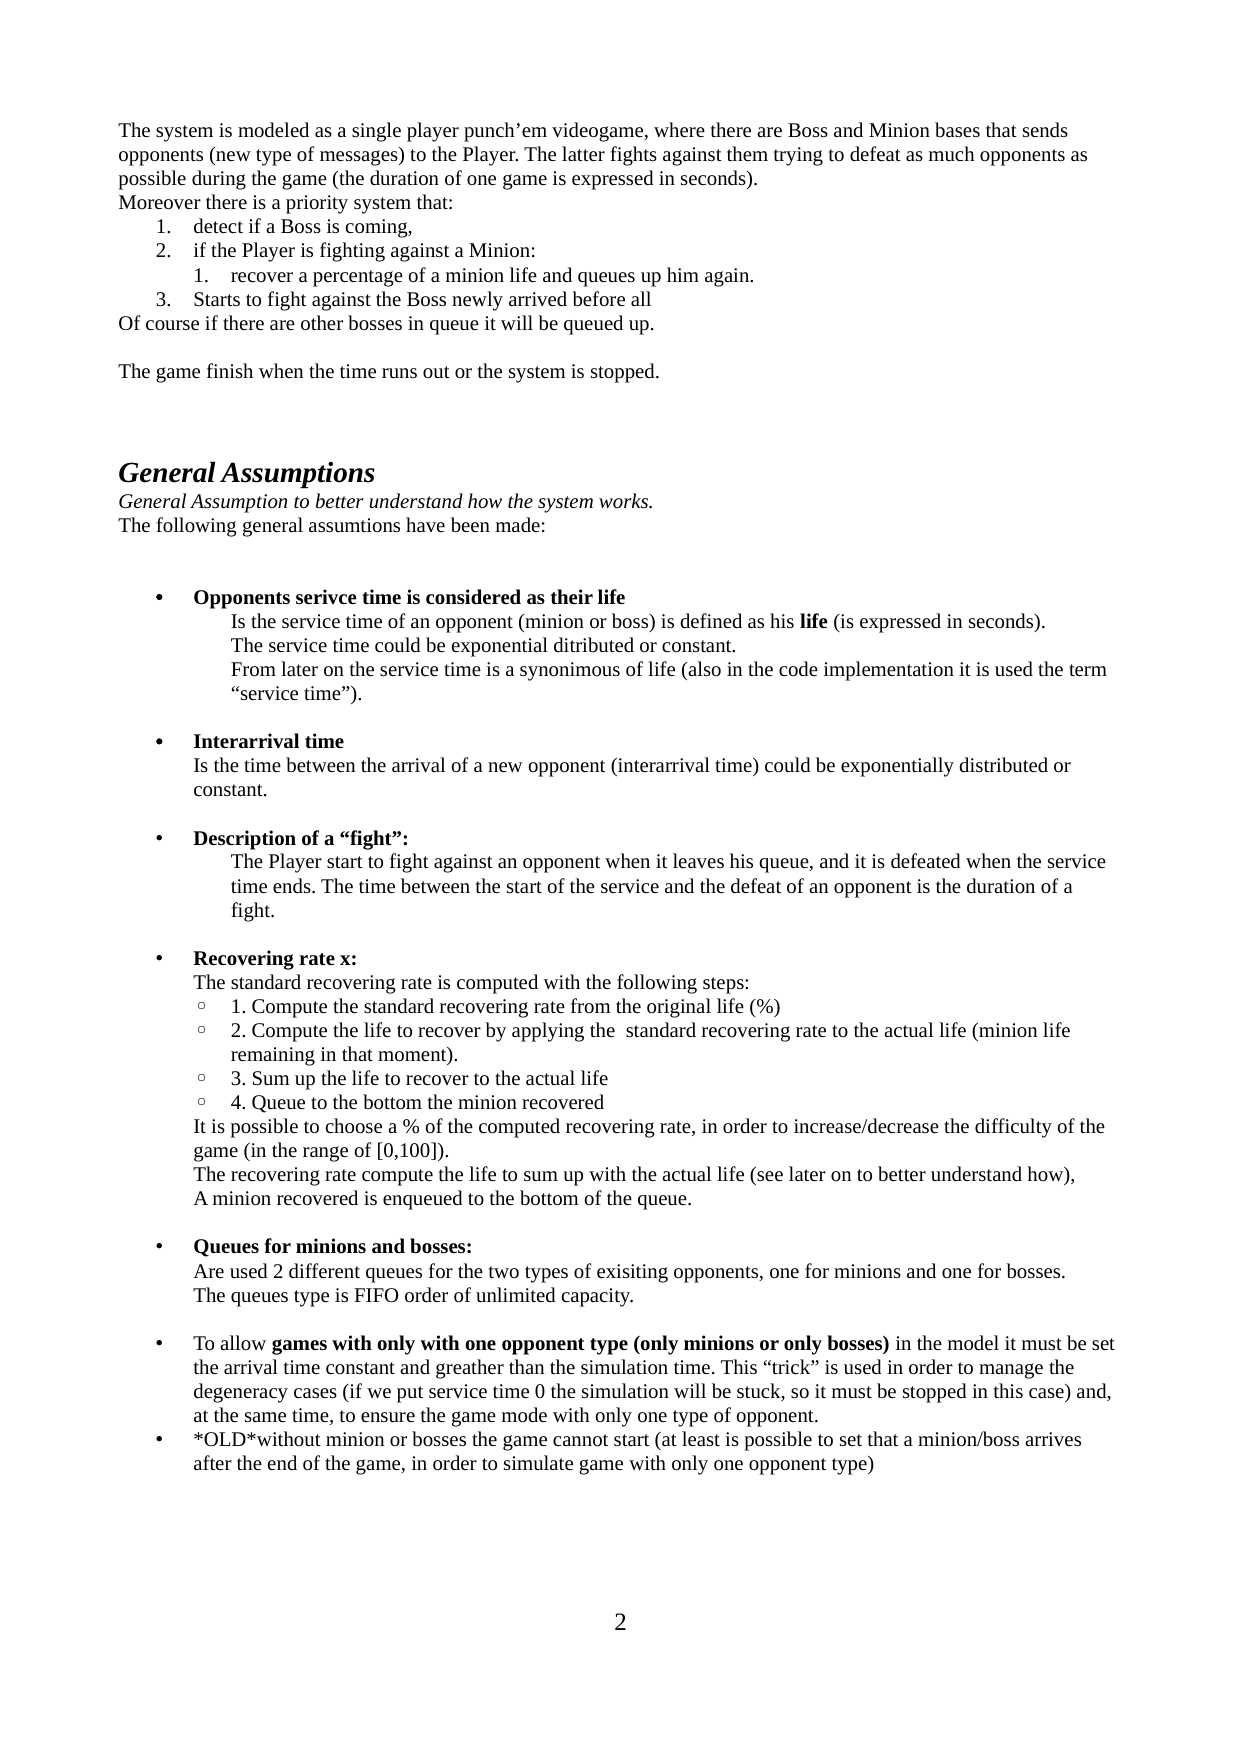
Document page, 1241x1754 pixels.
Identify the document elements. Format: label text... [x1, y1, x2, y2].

list Are used 2 different queues for the two types of exisiting opponents, one for minions and one for bosses. [156, 1258, 1122, 1283]
text General Assumptions [118, 455, 1122, 488]
list It is possible to choose a % of the computed recovering rate, in order to increase/decrease the difficulty of the game (in the range of [0,100]). [156, 1114, 1122, 1162]
list Description of a “fight”: [156, 825, 1122, 849]
list The service time could be exponential ditributed or constant. [193, 633, 1122, 657]
list The recovering rate compute the life to sum up with the actual life (see later on to better understand how), [156, 1162, 1122, 1186]
text General Assumption to better understand how the system works. [118, 488, 1122, 513]
list if the Player is fighting against a Minion: [156, 238, 1122, 262]
list Queues for minions and bosses: [156, 1234, 1122, 1258]
list Starts to fight against the Boss newly arrived before all [156, 287, 1122, 311]
list To allow games with only with one opponent type (only minions or only bosses) in the model it must be set the arrival time constant and greather than the simulation time. This “trick” is used in order to manage the degeneracy cases (if we put service time 0 the simulation will be stuck, so it must be stopped in this case) and, at the same time, to ensure the game mode with only one type of opponent. [156, 1331, 1122, 1427]
list *OLD*without minion or bosses the game cannot start (at least is possible to set that a minion/boss arrives after the end of the game, in order to simulate game with only one opponent type) [156, 1427, 1122, 1475]
list detect if a Boss is coming, [156, 214, 1122, 238]
text The game finish when the time runs out or the system is stopped. [118, 359, 1122, 383]
list A minion recovered is enqueued to the bottom of the queue. [156, 1186, 1122, 1210]
list The queues type is FIFO order of unlimited capacity. [156, 1283, 1122, 1307]
list From later on the service time is a synonimous of life (also in the code implementation it is used the term “service time”). [193, 657, 1122, 705]
list 4. Queue to the bottom the minion recovered [193, 1090, 1122, 1114]
list Is the time between the arrival of a new opponent (interarrival time) could be exponentially distributed or constant. [156, 753, 1122, 801]
list Interarrival time [156, 729, 1122, 753]
text Of course if there are other bosses in queue it will be queued up. [118, 311, 1122, 335]
list Recovering rate x: [156, 946, 1122, 970]
list 2. Compute the life to recover by applying the standard recovering rate to the actual life (minion life remaining in that moment). [193, 1018, 1122, 1066]
text The following general assumtions have been made: [118, 513, 1122, 537]
list The standard recovering rate is computed with the following steps: [156, 970, 1122, 994]
list Opponents serivce time is considered as their life [156, 585, 1122, 609]
list 1. Compute the standard recovering rate from the original life (%) [193, 994, 1122, 1018]
list The Player start to fight against an opponent when it leaves his queue, and it is defeated when the service time ends. The time between the start of the service and the defeat of an opponent is the duration of a fight. [193, 849, 1122, 922]
list Is the service time of an opponent (minion or boss) is defined as his life (is expressed in seconds). [193, 609, 1122, 633]
text Moreover there is a priority system that: [118, 190, 1122, 214]
list 3. Sum up the life to recover to the actual life [193, 1066, 1122, 1090]
list recover a percentage of a minion life and queues up him again. [193, 262, 1122, 287]
text The system is modeled as a single player punch’em videogame, where there are Boss and Minion bases that sends opponents (new type of messages) to the Player. The latter fights against them trying to defeat as much opponents as possible during the game (the duration of one game is expressed in seconds). [118, 118, 1122, 190]
